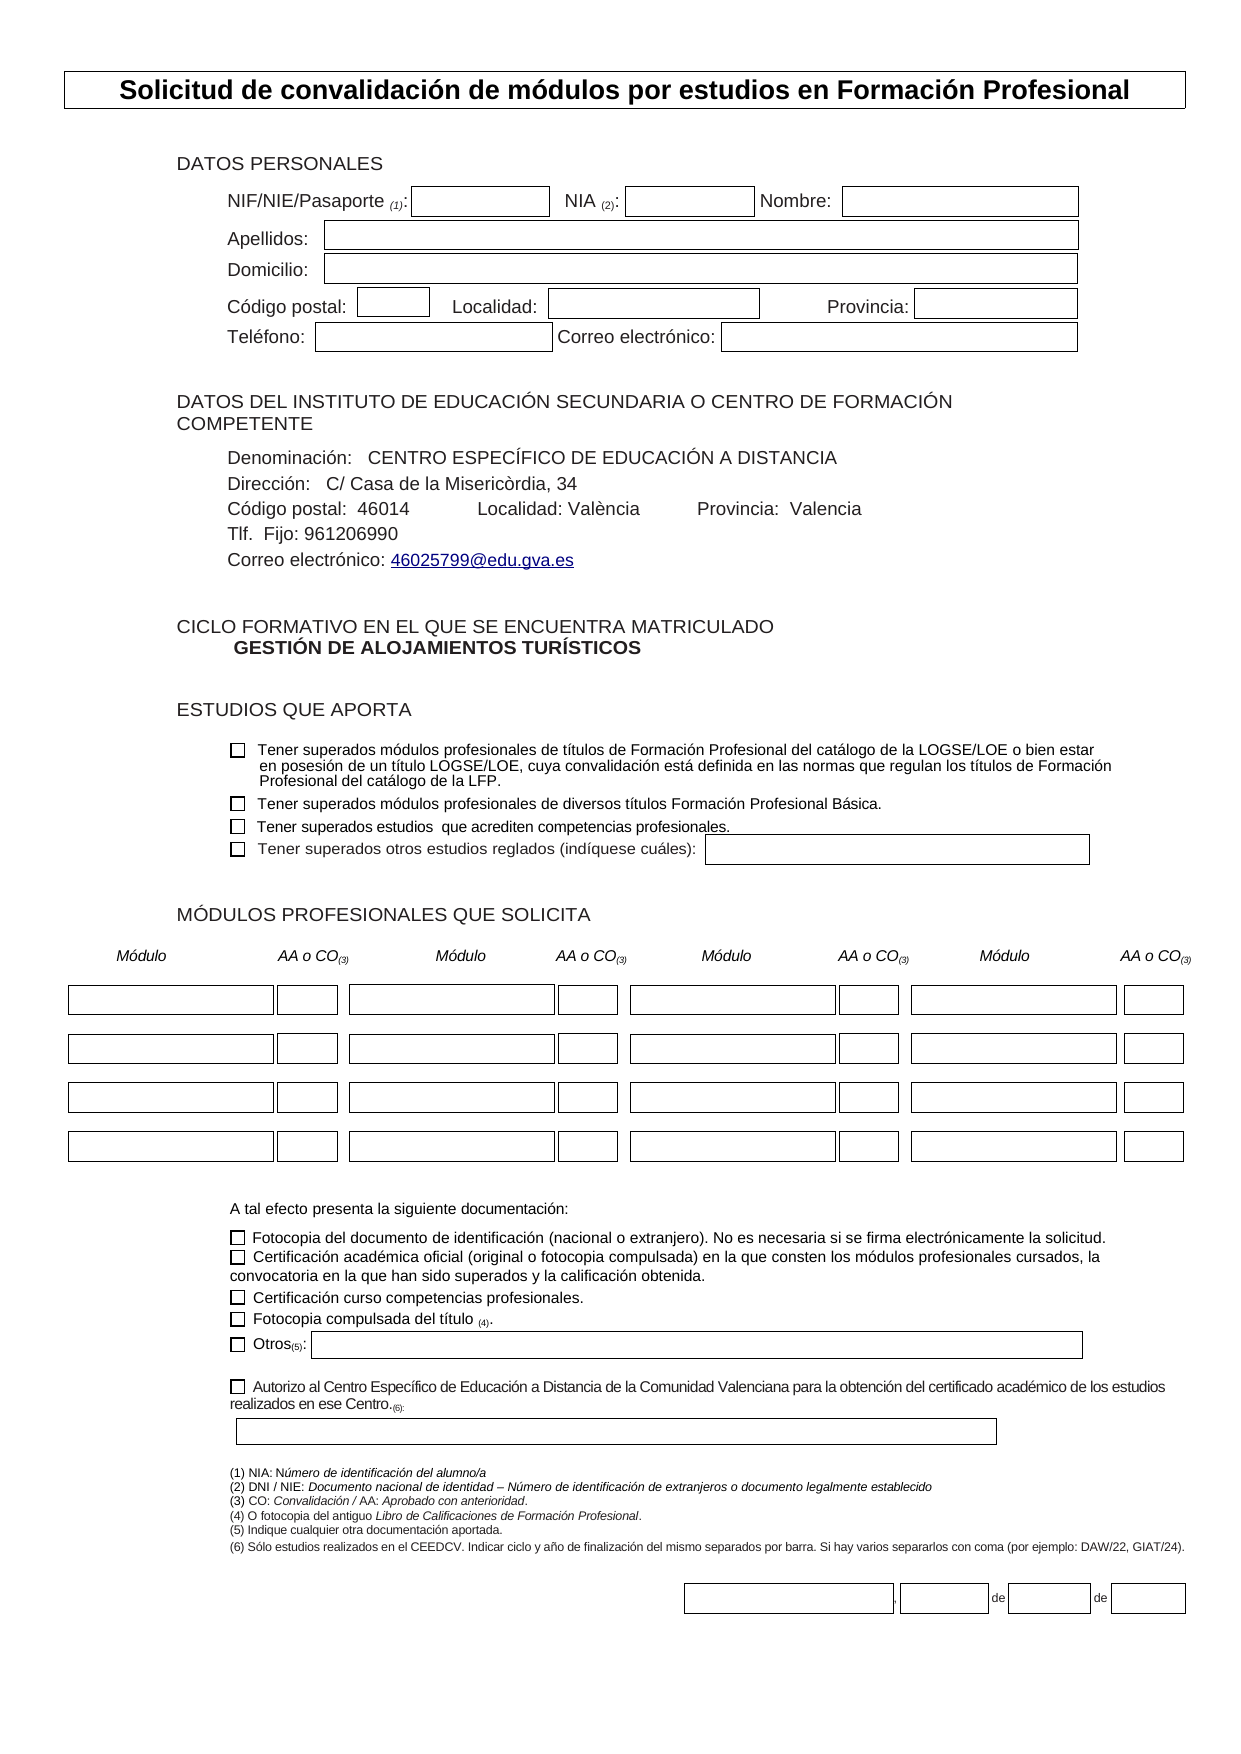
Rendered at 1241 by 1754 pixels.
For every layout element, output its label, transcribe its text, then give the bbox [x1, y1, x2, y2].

text (1) NIA: Número de identificación del alumno/a [188, 1465, 1185, 1480]
text Denominación: CENTRO ESPECÍFICO DE EDUCACIÓN A DISTANCIA [227, 447, 1185, 468]
text Tener superados módulos profesionales de títulos de Formación Profesional del catálogo de la LOGSE/LOE o bien estar en posesión de un título LOGSE/LOE, cuya convalidación está definida en las normas que regulan los títulos de Formación Profesional del catálogo de la LFP. [229, 743, 1114, 790]
text Correo electrónico: 46025799@edu.gva.es [227, 548, 1185, 570]
text [1083, 1331, 1185, 1358]
text Nombre: [755, 186, 842, 216]
text Apellidos: [227, 220, 324, 250]
text CICLO FORMATIVO EN EL QUE SE ENCUENTRA MATRICULADO [176, 615, 1185, 637]
text A tal efecto presenta la siguiente documentación: [229, 1199, 1185, 1217]
text MÓDULOS PROFESIONALES QUE SOLICITA [176, 904, 878, 926]
text [1078, 253, 1185, 283]
text (2) DNI / NIE: Documento nacional de identidad – Número de identificación de extranjeros o documento legalmente establecido [188, 1480, 1185, 1494]
text Código postal: 46014 Localidad: València Provincia: Valencia [227, 498, 1185, 519]
text , [894, 1589, 900, 1606]
text (5) Indique cualquier otra documentación aportada. [188, 1523, 1185, 1537]
text Tener superados estudios que acrediten competencias profesionales. [229, 819, 1185, 835]
text ESTUDIOS QUE APORTA [176, 699, 1185, 721]
text Otros(5): [229, 1331, 311, 1358]
text Fotocopia del documento de identificación (nacional o extranjero). No es necesaria si se firma electrónicamente la solicitud. [229, 1229, 1185, 1247]
text DATOS DEL INSTITUTO DE EDUCACIÓN SECUNDARIA O CENTRO DE FORMACIÓN COMPETENTE [176, 391, 1079, 435]
text Tener superados otros estudios reglados (indíquese cuáles): [229, 841, 705, 858]
text Módulo AA o CO(3) Módulo AA o CO(3) Módulo AA o CO(3) Módulo AA o CO(3) [58, 948, 1197, 965]
text Tener superados módulos profesionales de diversos títulos Formación Profesional Básica. [229, 796, 1185, 813]
text [1090, 841, 1185, 858]
text DATOS PERSONALES [176, 153, 1185, 174]
text Solicitud de convalidación de módulos por estudios en Formación Profesional [65, 72, 1185, 108]
text [64, 1589, 684, 1606]
text (3) CO: Convalidación / AA: Aprobado con anterioridad. [188, 1494, 1185, 1508]
text [1079, 186, 1185, 216]
text Autorizo al Centro Específico de Educación a Distancia de la Comunidad Valenciana para la obtención del certificado académico de los estudios realizados en ese Centro.(6): [229, 1378, 1185, 1413]
text Correo electrónico: [553, 322, 721, 351]
text de [989, 1589, 1008, 1606]
text (4) O fotocopia del antiguo Libro de Calificaciones de Formación Profesional. [188, 1508, 1185, 1523]
text Código postal: Localidad: Provincia: [227, 287, 1185, 318]
text NIA (2): [550, 186, 625, 216]
text NIF/NIE/Pasaporte (1): [227, 186, 411, 216]
text Dirección: C/ Casa de la Misericòrdia, 34 [227, 472, 1185, 494]
text [1079, 220, 1185, 250]
text (6) Sólo estudios realizados en el CEEDCV. Indicar ciclo y año de finalización del mismo separados por barra. Si hay varios separarlos con coma (por ejemplo: DAW/22, GIAT/24). [188, 1537, 1185, 1554]
text de [1091, 1589, 1111, 1606]
text Certificación curso competencias profesionales. [229, 1288, 1185, 1306]
text Tlf. Fijo: 961206990 [227, 523, 1185, 544]
text [1078, 322, 1185, 351]
text Certificación académica oficial (original o fotocopia compulsada) en la que consten los módulos profesionales cursados, la convocatoria en la que han sido superados y la calificación obtenida. [229, 1248, 1138, 1285]
text GESTIÓN DE ALOJAMIENTOS TURÍSTICOS [228, 637, 1185, 658]
text Fotocopia compulsada del título (4). [229, 1310, 1185, 1328]
text Teléfono: [227, 322, 315, 351]
text Domicilio: [227, 253, 324, 283]
